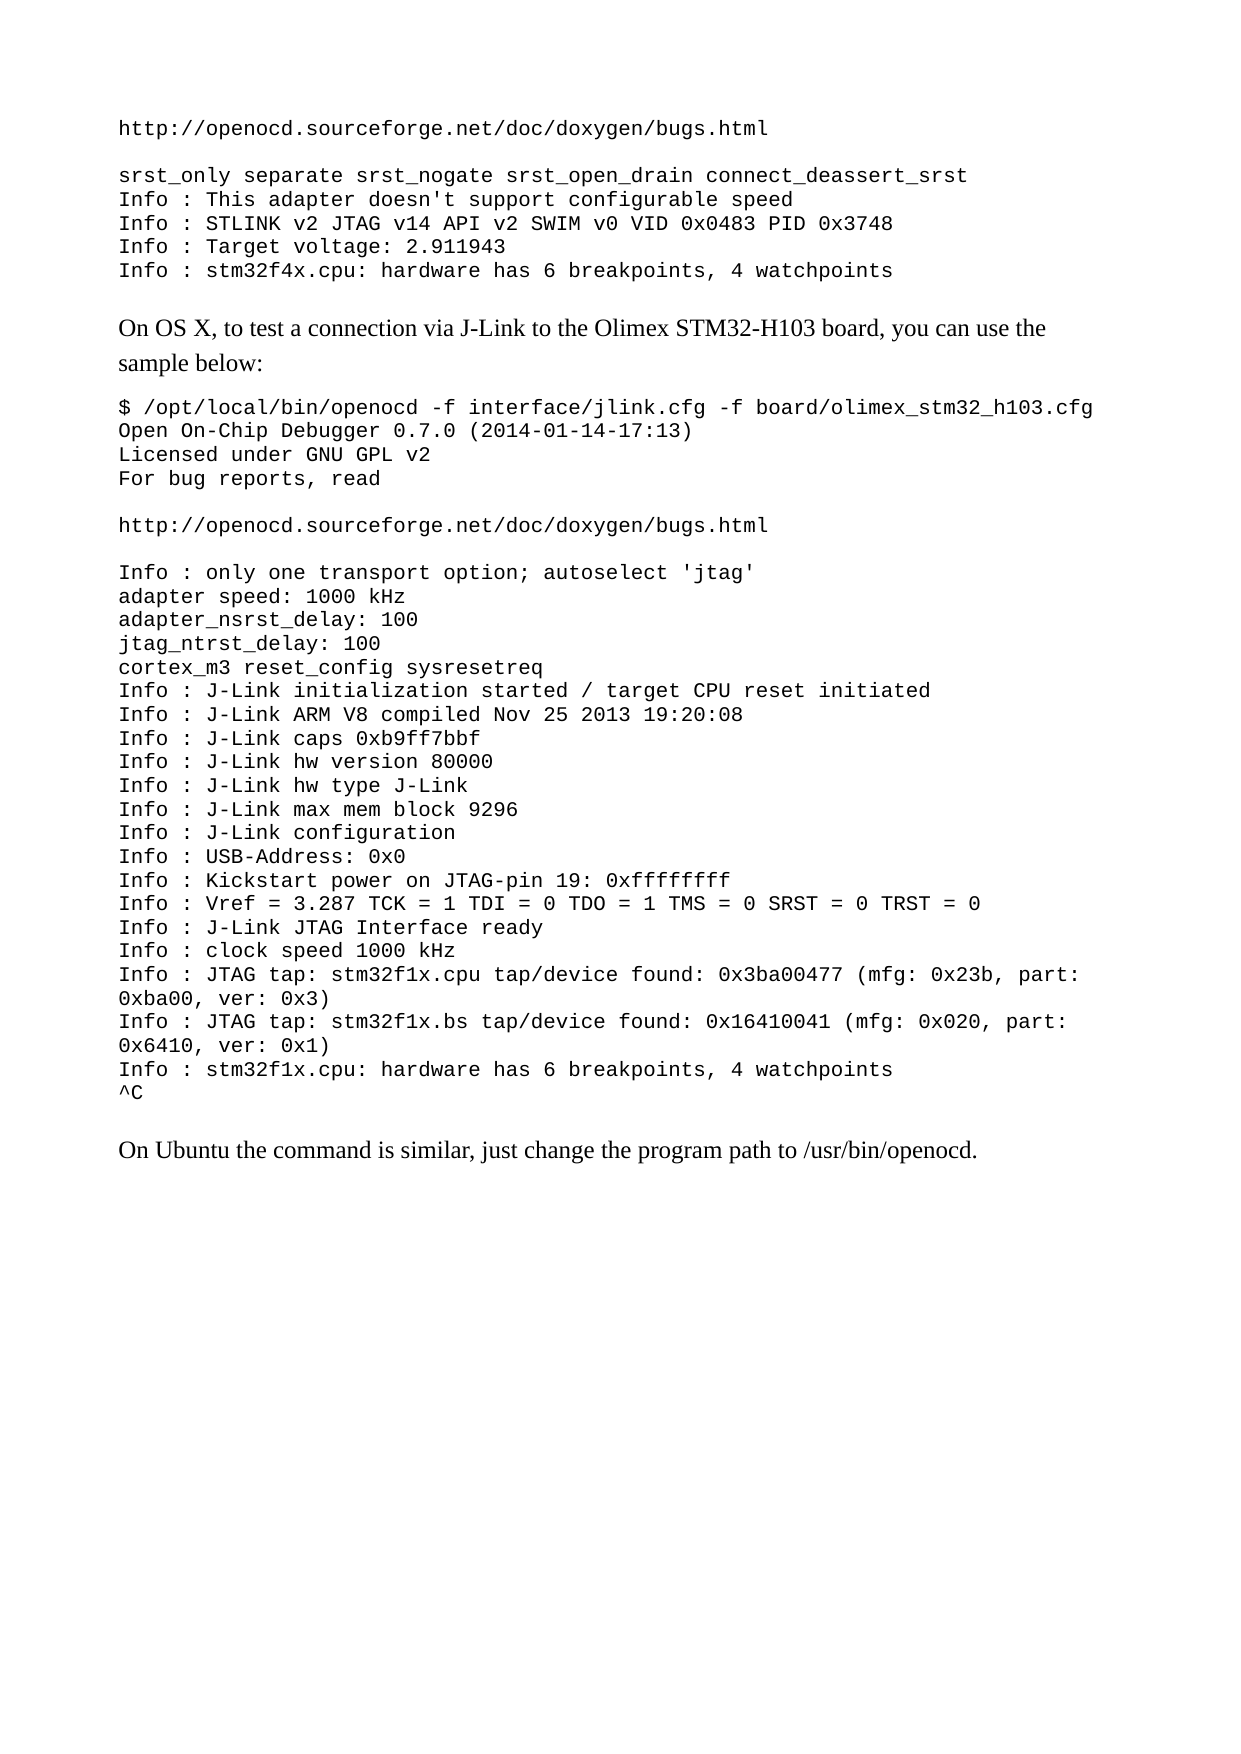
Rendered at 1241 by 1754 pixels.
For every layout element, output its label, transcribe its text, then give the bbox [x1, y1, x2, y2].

text Info : J-Link ARM V8 compiled Nov 25 2013 19:20:08 [118, 704, 1122, 728]
text jtag_ntrst_delay: 100 [118, 633, 1122, 657]
text Info : J-Link hw type J-Link [118, 775, 1122, 799]
text Info : STLINK v2 JTAG v14 API v2 SWIM v0 VID 0x0483 PID 0x3748 [118, 213, 1122, 236]
text Info : Target voltage: 2.911943 [118, 236, 1122, 260]
text adapter speed: 1000 kHz [118, 586, 1122, 609]
text On OS X, to test a connection via J-Link to the Olimex STM32-H103 board, you can use the sample below: [118, 313, 1122, 376]
text Info : J-Link hw version 80000 [118, 751, 1122, 775]
text Info : Kickstart power on JTAG-pin 19: 0xffffffff [118, 869, 1122, 893]
text Info : J-Link initialization started / target CPU reset initiated [118, 680, 1122, 704]
text adapter_nsrst_delay: 100 [118, 609, 1122, 633]
text Info : J-Link JTAG Interface ready [118, 917, 1122, 941]
text Info : JTAG tap: stm32f1x.bs tap/device found: 0x16410041 (mfg: 0x020, part: 0x6410, ver: 0x1) [118, 1011, 1122, 1059]
text cortex_m3 reset_config sysresetreq [118, 657, 1122, 680]
text Info : J-Link max mem block 9296 [118, 799, 1122, 822]
text Info : clock speed 1000 kHz [118, 941, 1122, 964]
text Info : J-Link configuration [118, 822, 1122, 846]
text Info : stm32f4x.cpu: hardware has 6 breakpoints, 4 watchpoints [118, 260, 1122, 284]
text srst_only separate srst_nogate srst_open_drain connect_deassert_srst [118, 165, 1122, 189]
text Info : JTAG tap: stm32f1x.cpu tap/device found: 0x3ba00477 (mfg: 0x23b, part: 0xba00, ver: 0x3) [118, 964, 1122, 1011]
text Info : stm32f1x.cpu: hardware has 6 breakpoints, 4 watchpoints [118, 1059, 1122, 1082]
text ^C [118, 1082, 1122, 1106]
text http://openocd.sourceforge.net/doc/doxygen/bugs.html [118, 515, 1122, 538]
text $ /opt/local/bin/openocd -f interface/jlink.cfg -f board/olimex_stm32_h103.cfg [118, 397, 1122, 420]
text Info : Vref = 3.287 TCK = 1 TDI = 0 TDO = 1 TMS = 0 SRST = 0 TRST = 0 [118, 893, 1122, 917]
text Info : only one transport option; autoselect 'jtag' [118, 562, 1122, 586]
text Open On-Chip Debugger 0.7.0 (2014-01-14-17:13) [118, 420, 1122, 444]
text Info : This adapter doesn't support configurable speed [118, 189, 1122, 213]
text Licensed under GNU GPL v2 [118, 444, 1122, 468]
text http://openocd.sourceforge.net/doc/doxygen/bugs.html [118, 118, 1122, 142]
text On Ubuntu the command is similar, just change the program path to /usr/bin/openocd. [118, 1136, 1122, 1164]
text For bug reports, read [118, 468, 1122, 491]
text Info : J-Link caps 0xb9ff7bbf [118, 728, 1122, 751]
text Info : USB-Address: 0x0 [118, 846, 1122, 869]
